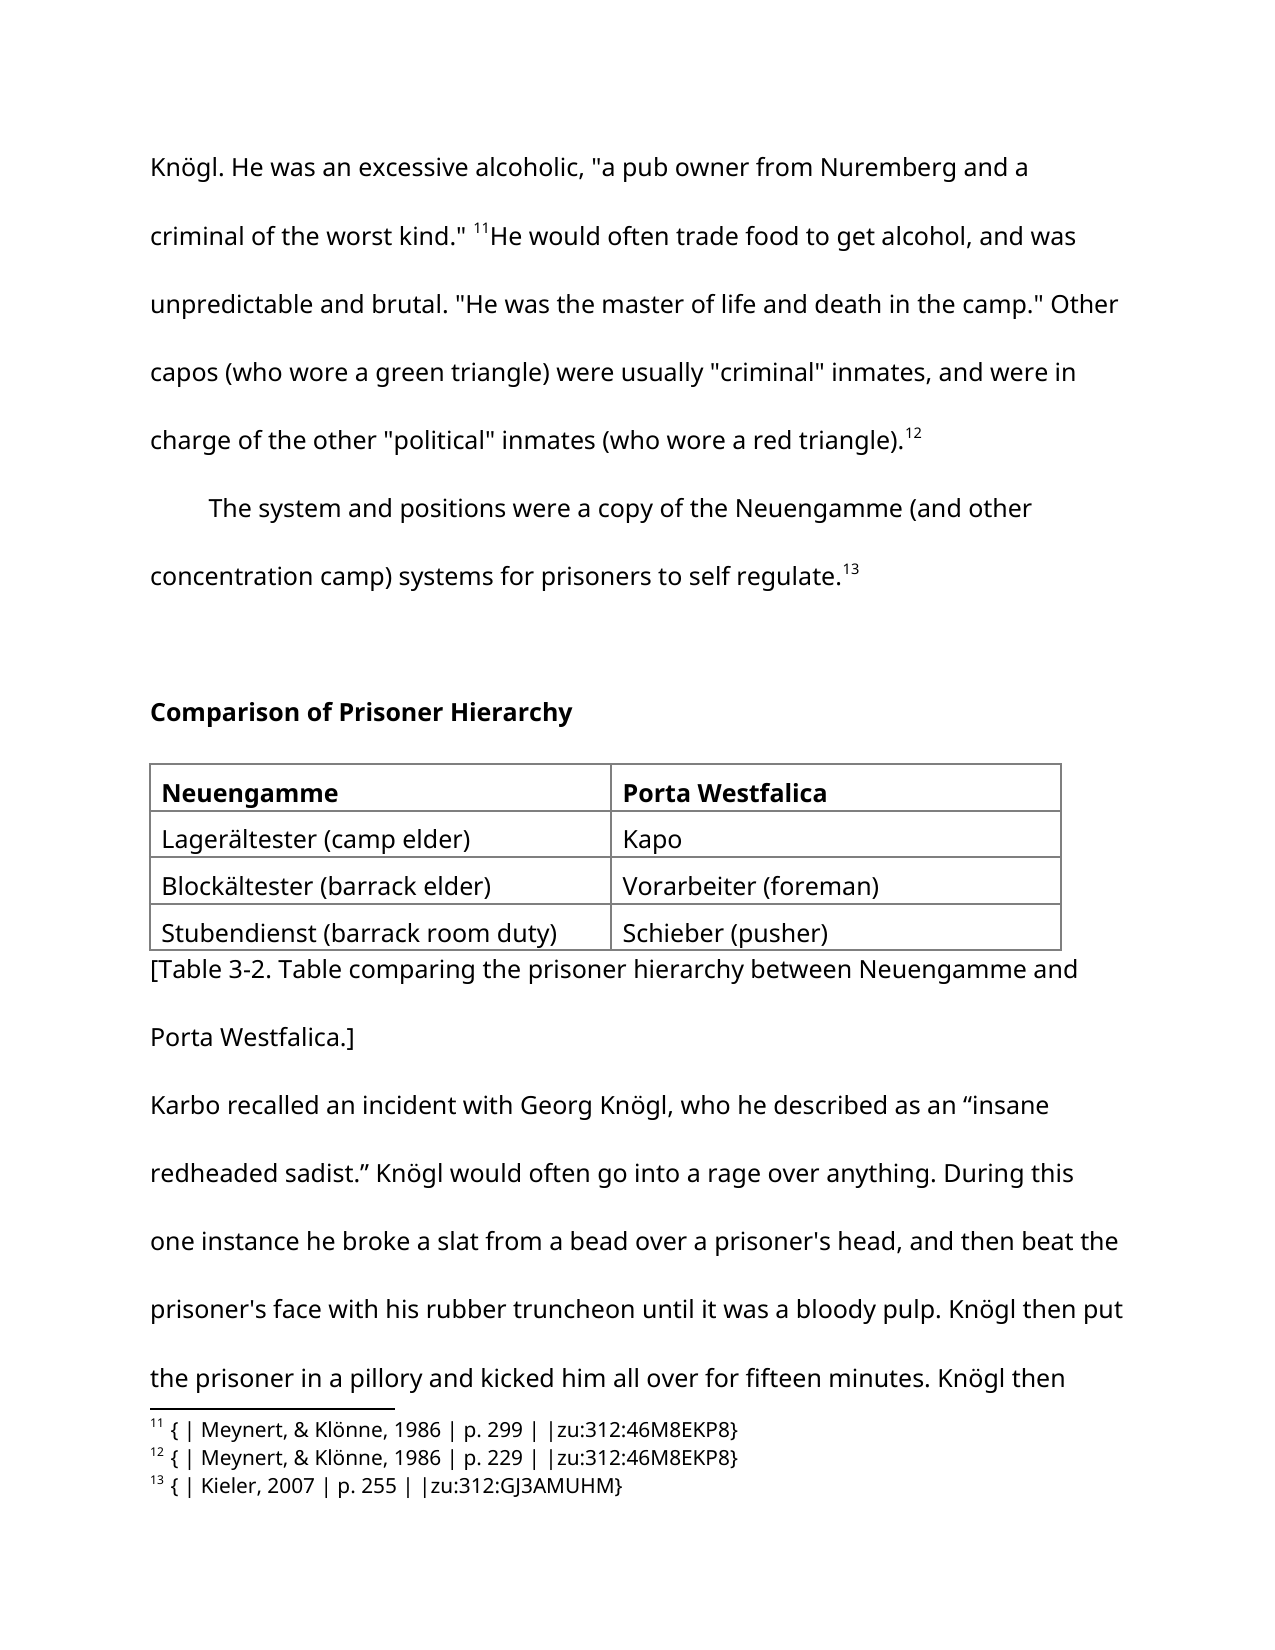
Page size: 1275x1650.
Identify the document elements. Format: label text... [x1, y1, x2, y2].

table_cell Stubendienst (barrack room duty) [151, 905, 610, 949]
text Knögl. He was an excessive alcoholic, "a pub owner from Nuremberg and a criminal of the worst kind." He would often trade food to get alcohol, and was unpredictable and brutal. "He was the master of life and death in the camp." Other capos (who wore a green triangle) were usually "criminal" inmates, and were in charge of the other "political" inmates (who wore a red triangle). [150, 150, 1125, 457]
table_cell Vorarbeiter (foreman) [612, 858, 1060, 903]
text { | Kieler, 2007 | p. 255 | |zu:312:GJ3AMUHM} [150, 1472, 1125, 1500]
text { | Meynert, & Klönne, 1986 | p. 299 | |zu:312:46M8EKP8} [150, 1415, 1125, 1443]
text Comparison of Prisoner Hierarchy [150, 695, 1125, 729]
text [Table 3-2. Table comparing the prisoner hierarchy between Neuengamme and Porta Westfalica.] [150, 951, 1125, 1054]
table_header Neuengamme [151, 765, 610, 810]
table_cell Kapo [612, 812, 1060, 856]
text The system and positions were a copy of the Neuengamme (and other concentration camp) systems for prisoners to self regulate. [150, 491, 1125, 593]
table_cell Schieber (pusher) [612, 905, 1060, 949]
table_cell Blockältester (barrack elder) [151, 858, 610, 903]
text Karbo recalled an incident with Georg Knögl, who he described as an “insane redheaded sadist.” Knögl would often go into a rage over anything. During this one instance he broke a slat from a bead over a prisoner's head, and then beat the prisoner's face with his rubber truncheon until it was a bloody pulp. Knögl then put the prisoner in a pillory and kicked him all over for fifteen minutes. Knögl then [150, 1088, 1125, 1394]
table_cell Lagerältester (camp elder) [151, 812, 610, 856]
text { | Meynert, & Klönne, 1986 | p. 229 | |zu:312:46M8EKP8} [150, 1443, 1125, 1472]
table_header Porta Westfalica [612, 765, 1060, 810]
